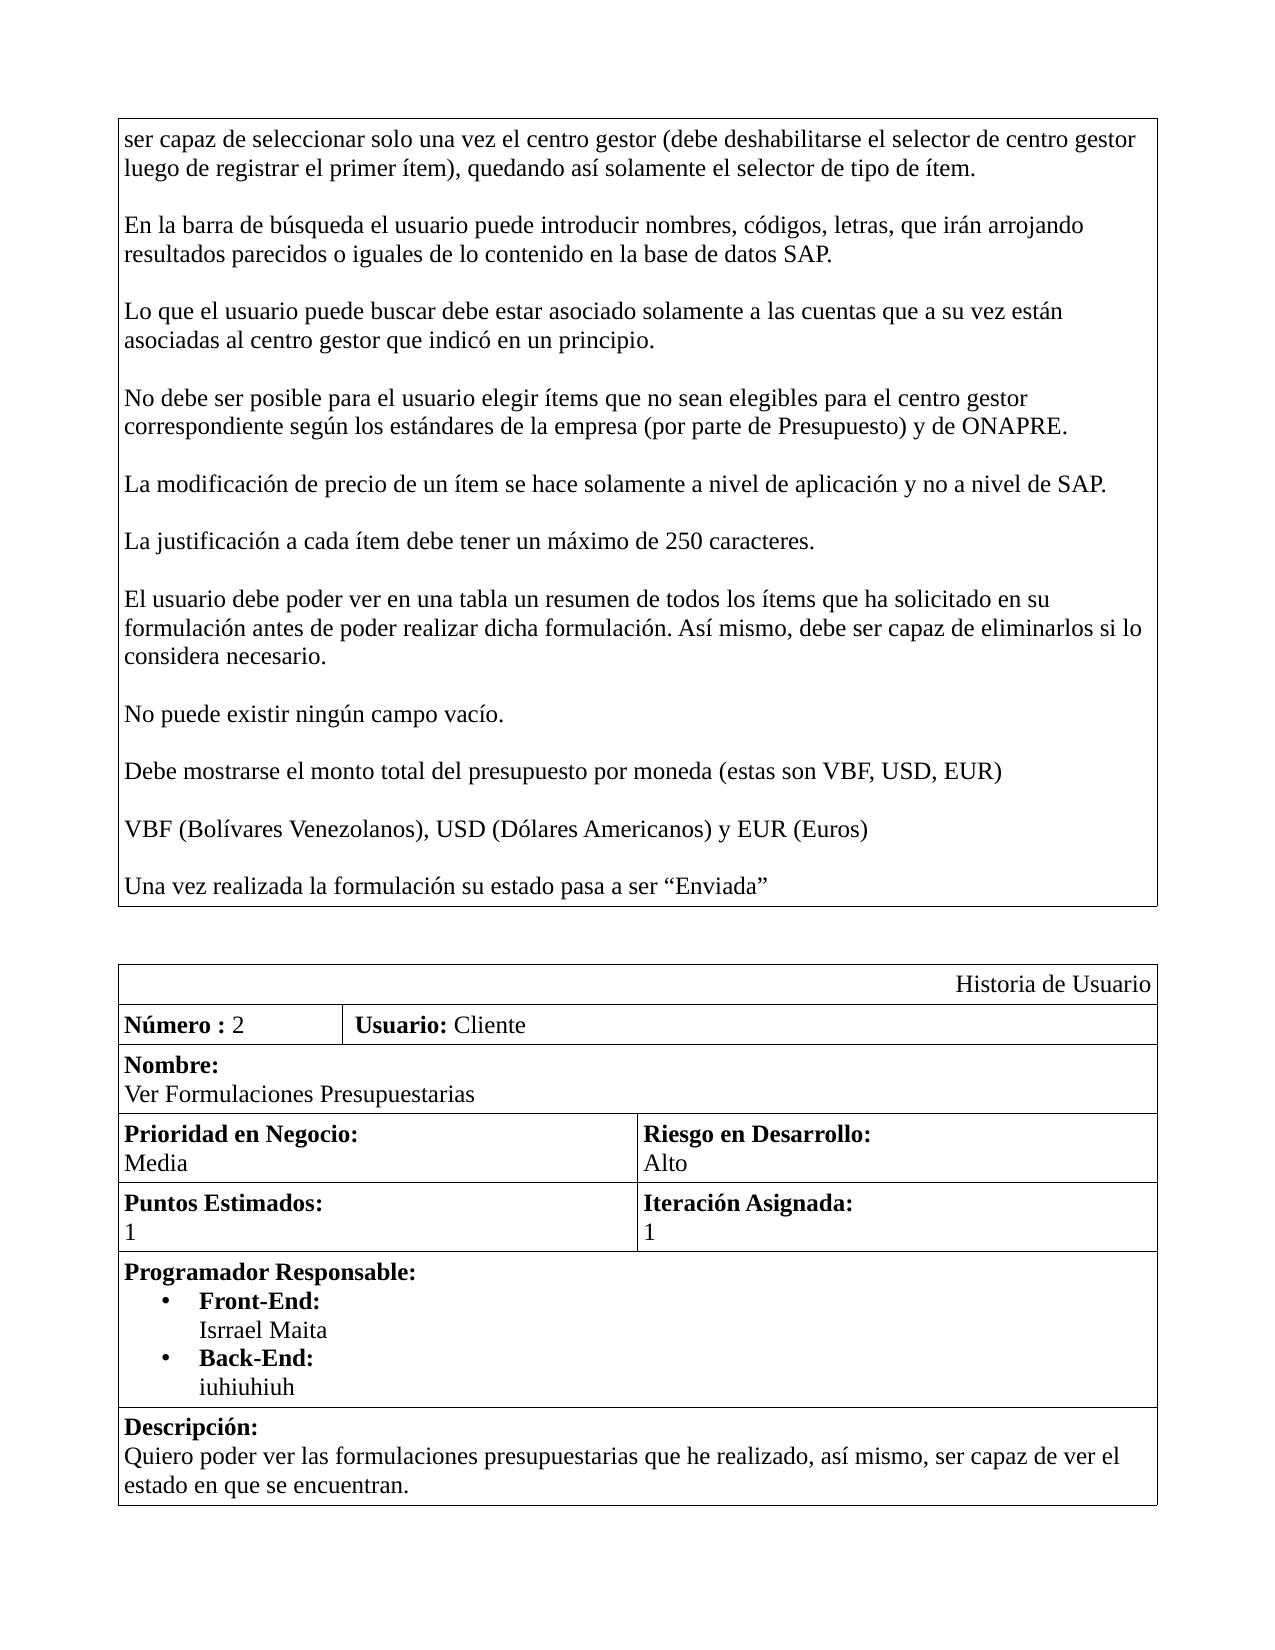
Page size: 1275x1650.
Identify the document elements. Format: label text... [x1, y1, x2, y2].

table_cell Descripción: Quiero poder ver las formulaciones presupuestarias que he realizado, así mismo, ser capaz de ver el estado en que se encuentran. [119, 1408, 1157, 1504]
table_cell Prioridad en Negocio: Media [119, 1114, 637, 1182]
table_cell Número : 2 [119, 1005, 342, 1044]
table_header Historia de Usuario [119, 965, 1157, 1004]
table_cell Riesgo en Desarrollo: Alto [638, 1114, 1157, 1182]
table_cell Usuario: Cliente [343, 1005, 1157, 1044]
table_cell ser capaz de seleccionar solo una vez el centro gestor (debe deshabilitarse el selector de centro gestor luego de registrar el primer ítem), quedando así solamente el selector de tipo de ítem. En la barra de búsqueda el usuario puede introducir nombres, códigos, letras, que irán arrojando resultados parecidos o iguales de lo contenido en la base de datos SAP. Lo que el usuario puede buscar debe estar asociado solamente a las cuentas que a su vez están asociadas al centro gestor que indicó en un principio. No debe ser posible para el usuario elegir ítems que no sean elegibles para el centro gestor correspondiente según los estándares de la empresa (por parte de Presupuesto) y de ONAPRE. La modificación de precio de un ítem se hace solamente a nivel de aplicación y no a nivel de SAP. La justificación a cada ítem debe tener un máximo de 250 caracteres. El usuario debe poder ver en una tabla un resumen de todos los ítems que ha solicitado en su formulación antes de poder realizar dicha formulación. Así mismo, debe ser capaz de eliminarlos si lo considera necesario. No puede existir ningún campo vacío. Debe mostrarse el monto total del presupuesto por moneda (estas son VBF, USD, EUR) VBF (Bolívares Venezolanos), USD (Dólares Americanos) y EUR (Euros) Una vez realizada la formulación su estado pasa a ser “Enviada” [119, 119, 1157, 906]
table_cell Iteración Asignada: 1 [638, 1183, 1157, 1251]
table_cell Programador Responsable: Front-End: Isrrael Maita Back-End: iuhiuhiuh [119, 1252, 1157, 1407]
table_cell Nombre: Ver Formulaciones Presupuestarias [119, 1045, 1157, 1113]
table_cell Puntos Estimados: 1 [119, 1183, 637, 1251]
